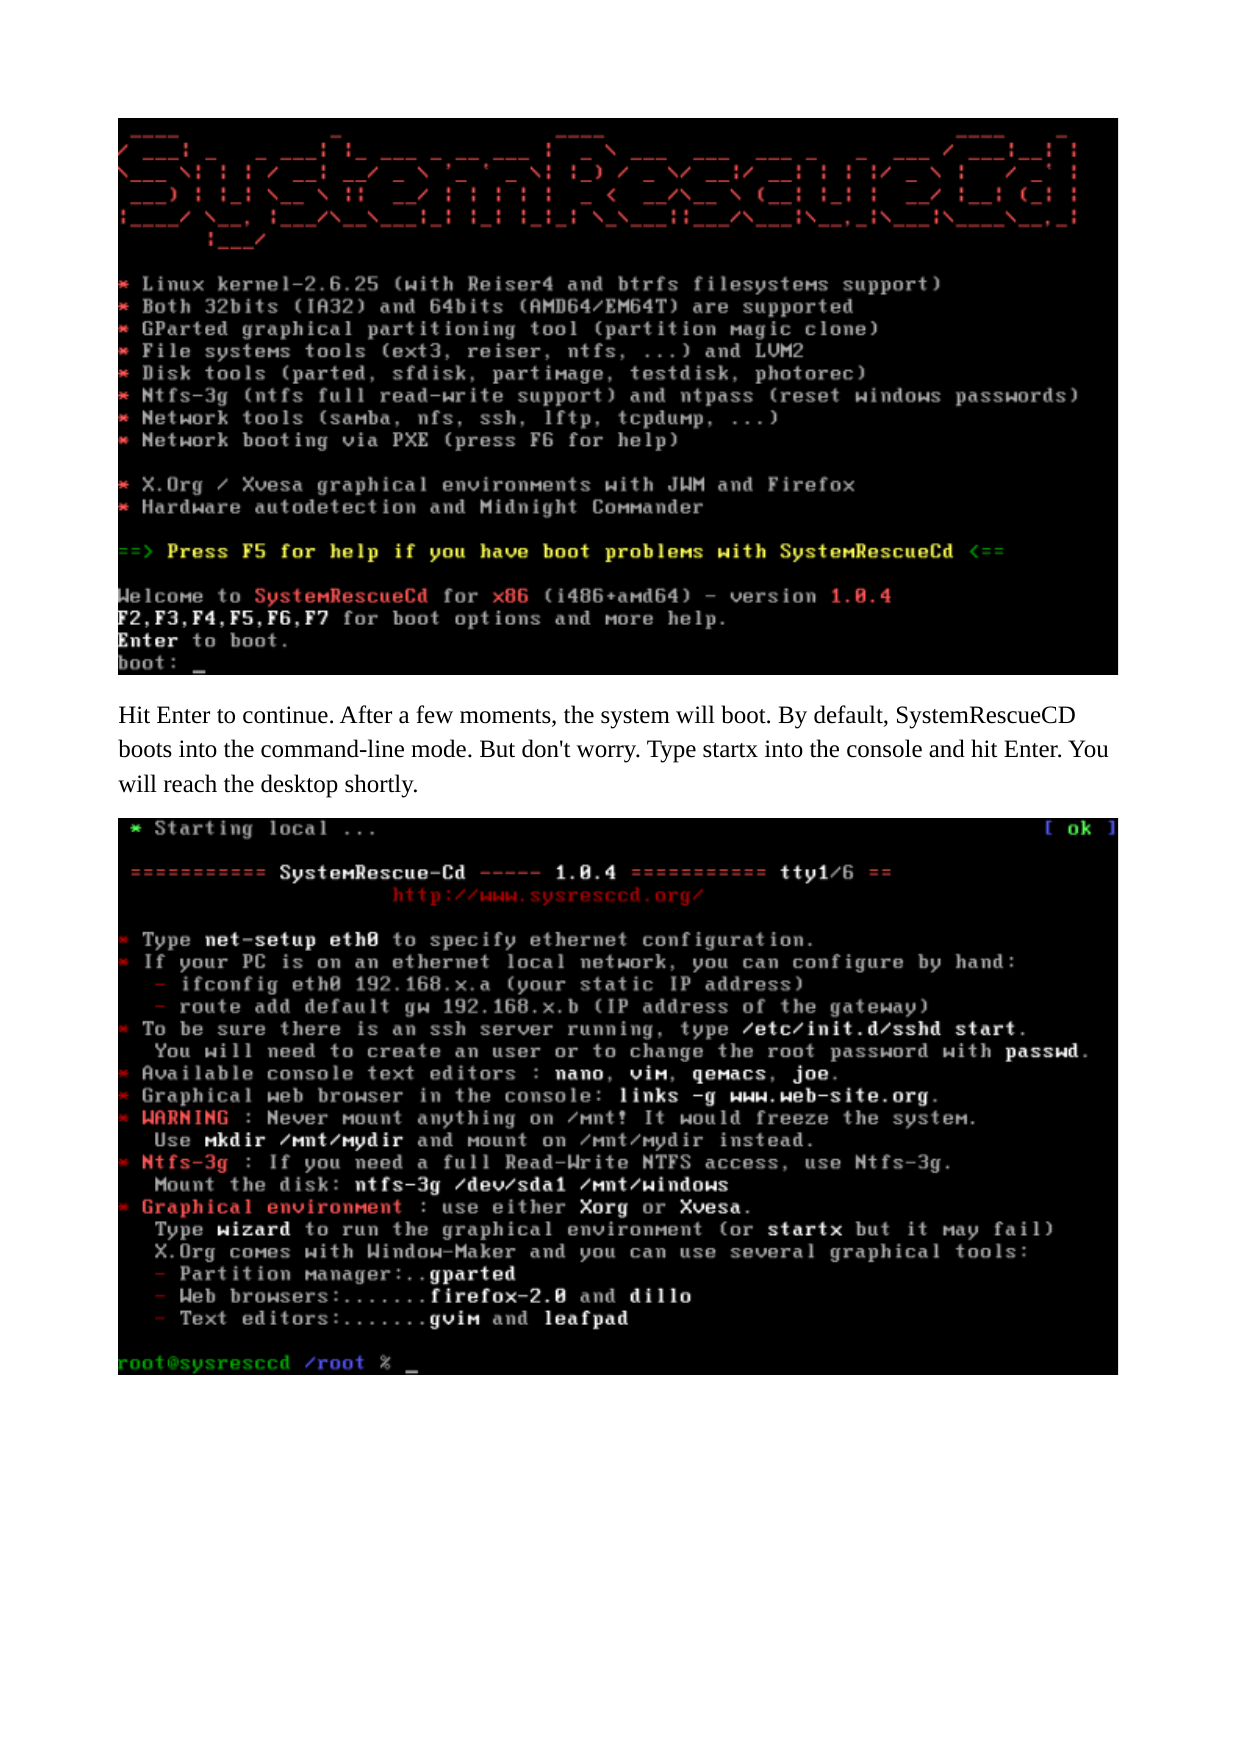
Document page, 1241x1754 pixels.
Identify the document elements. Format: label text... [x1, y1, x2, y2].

text Hit Enter to continue. After a few moments, the system will boot. By default, SystemRescueCD boots into the command-line mode. But don't worry. Type startx into the console and hit Enter. You will reach the desktop shortly. [118, 700, 1122, 798]
picture [118, 818, 1119, 1375]
picture [118, 118, 1119, 675]
